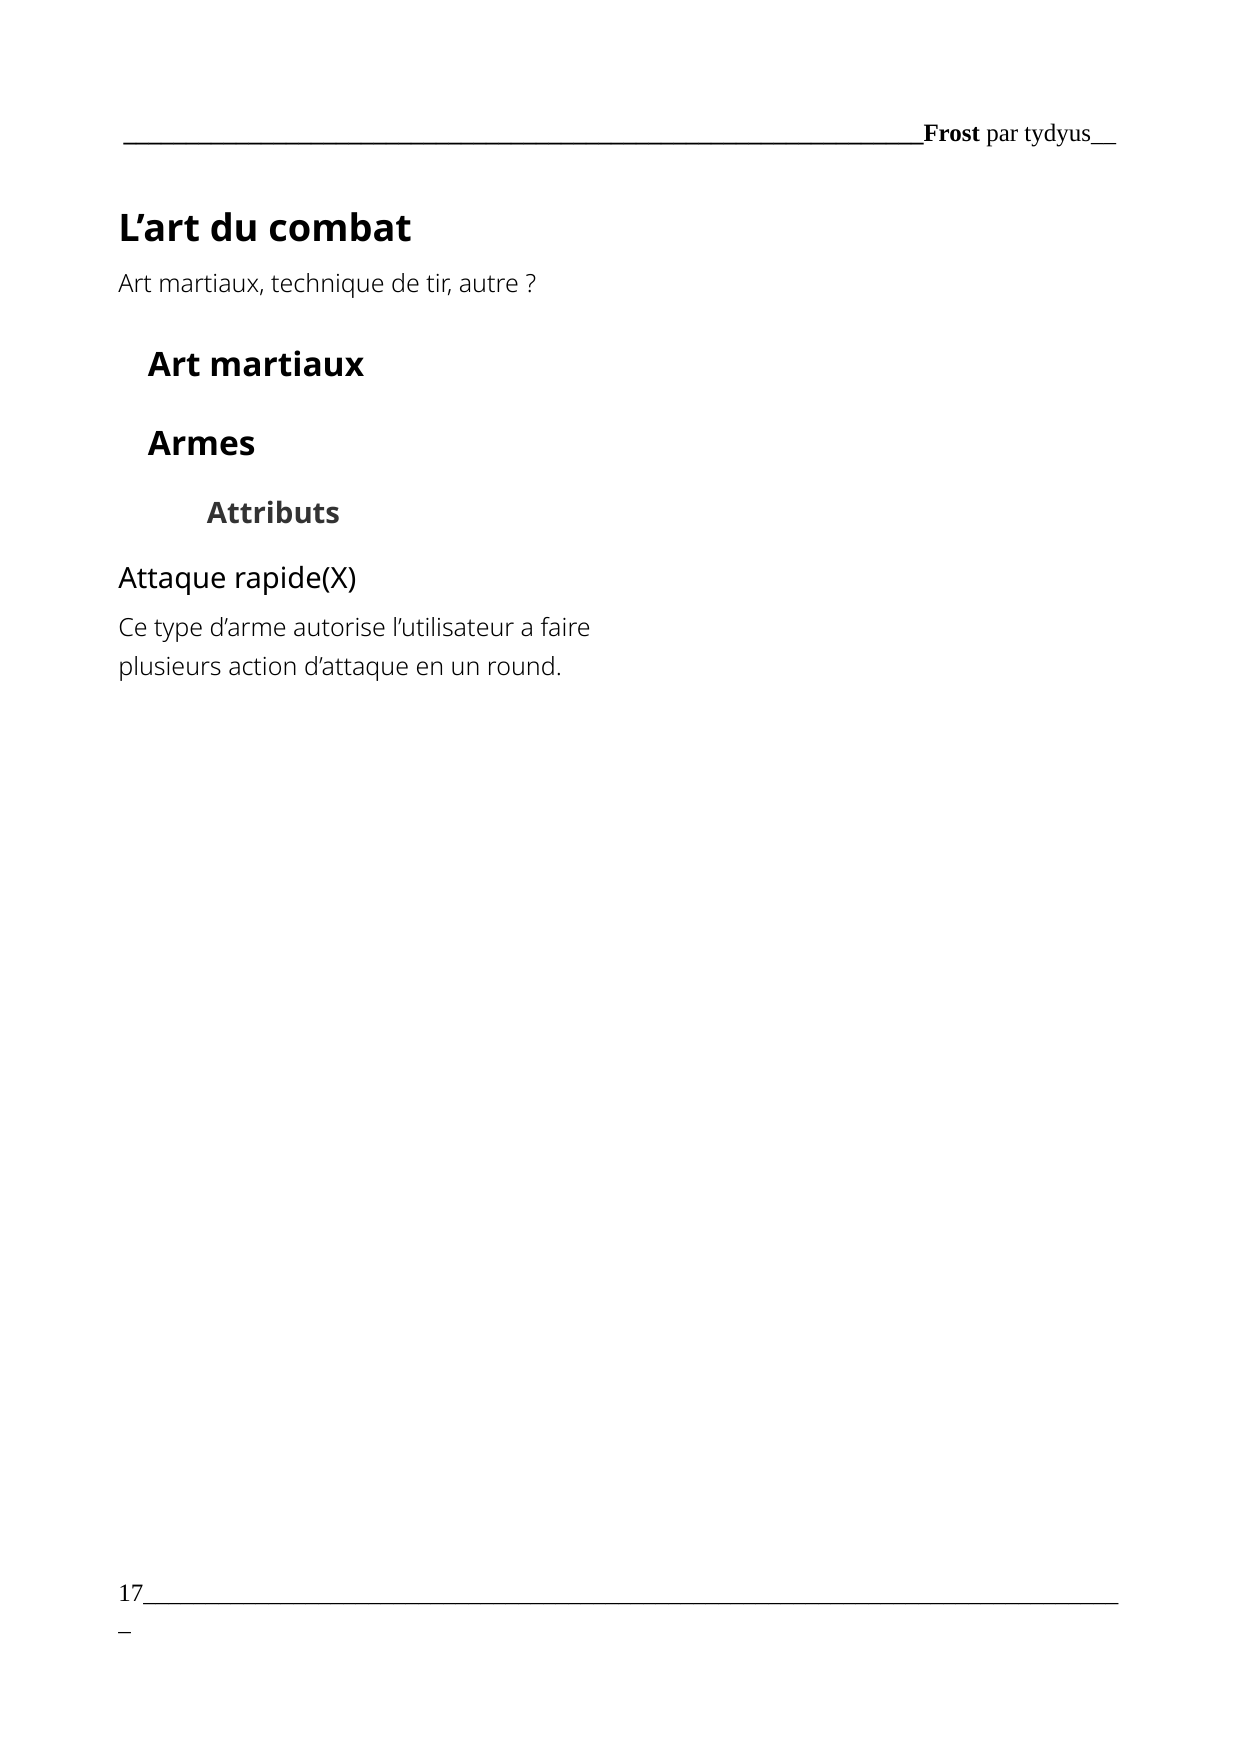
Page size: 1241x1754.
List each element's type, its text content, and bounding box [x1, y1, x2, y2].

subtitle Attributs [207, 492, 605, 532]
subtitle Armes [148, 419, 605, 465]
text Art martiaux, technique de tir, autre ? [118, 266, 605, 299]
subtitle L’art du combat [118, 201, 605, 253]
text Ce type d’arme autorise l’utilisateur a faire plusieurs action d’attaque en un round. [118, 609, 605, 682]
subtitle Attaque rapide(X) [118, 557, 605, 597]
subtitle Art martiaux [148, 340, 605, 386]
